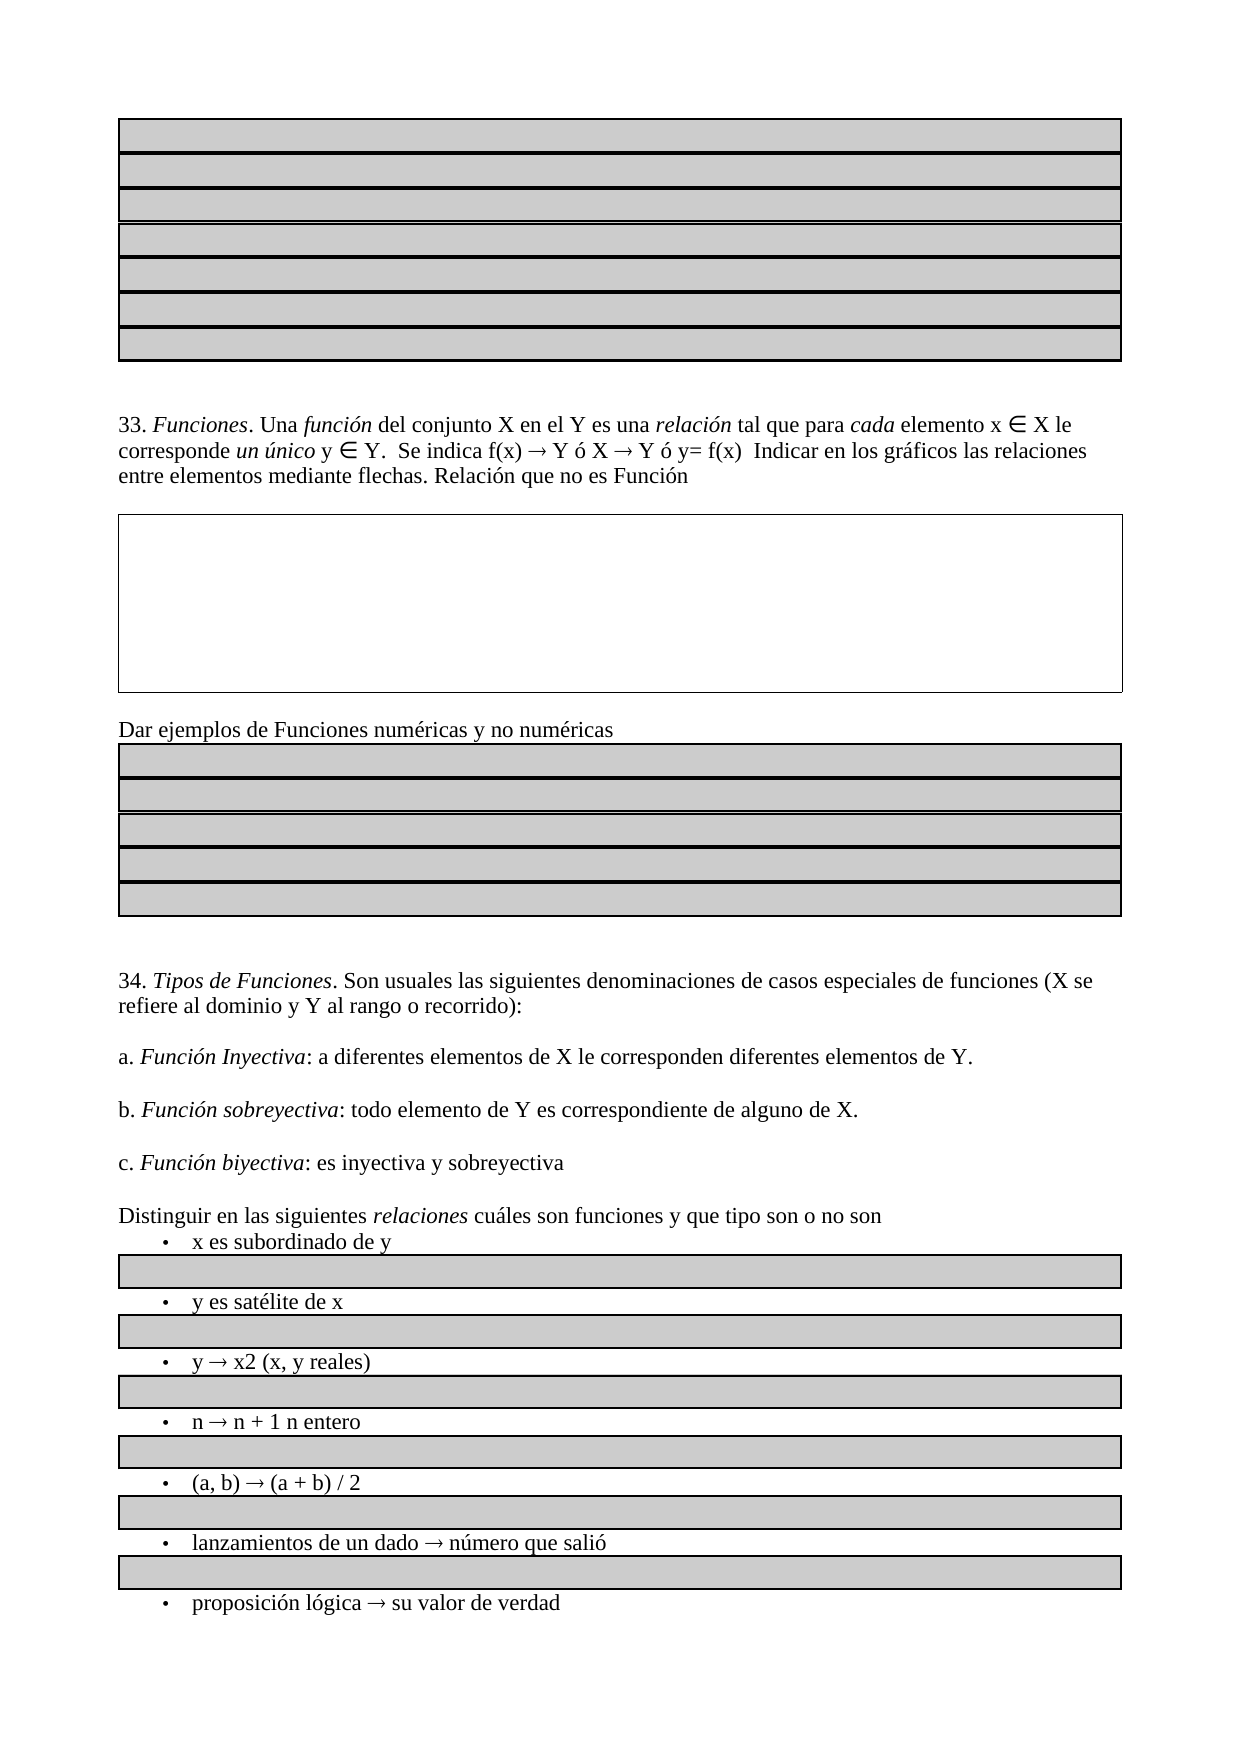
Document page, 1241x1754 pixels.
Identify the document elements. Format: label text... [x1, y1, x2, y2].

text a. Función Inyectiva: a diferentes elementos de X le corresponden diferentes elementos de Y. [118, 1044, 1122, 1069]
list proposición lógica  su valor de verdad [162, 1590, 1122, 1615]
text c. Función biyectiva: es inyectiva y sobreyectiva [118, 1150, 1122, 1176]
list y es satélite de x [162, 1289, 1122, 1314]
list y  x2 (x, y reales) [162, 1349, 1122, 1374]
text Distinguir en las siguientes relaciones cuáles son funciones y que tipo son o no son [118, 1203, 1122, 1229]
list (a, b)  (a + b) / 2 [162, 1469, 1122, 1495]
text b. Función sobreyectiva: todo elemento de Y es correspondiente de alguno de X. [118, 1097, 1122, 1122]
list n  n + 1 n entero [162, 1409, 1122, 1435]
table_header [119, 515, 1122, 692]
text 34. Tipos de Funciones. Son usuales las siguientes denominaciones de casos especiales de funciones (X se refiere al dominio y Y al rango o recorrido): [118, 942, 1122, 1018]
list x es subordinado de y [162, 1229, 1122, 1254]
text 33. Funciones. Una función del conjunto X en el Y es una relación tal que para cada elemento x ∈ X le corresponde un único y ∈ Y. Se indica f(x)  Y ó X  Y ó y= f(x) Indicar en los gráficos las relaciones entre elementos mediante flechas. Relación que no es Función [118, 387, 1122, 489]
list lanzamientos de un dado  número que salió [162, 1530, 1122, 1555]
text Dar ejemplos de Funciones numéricas y no numéricas [118, 693, 1122, 743]
